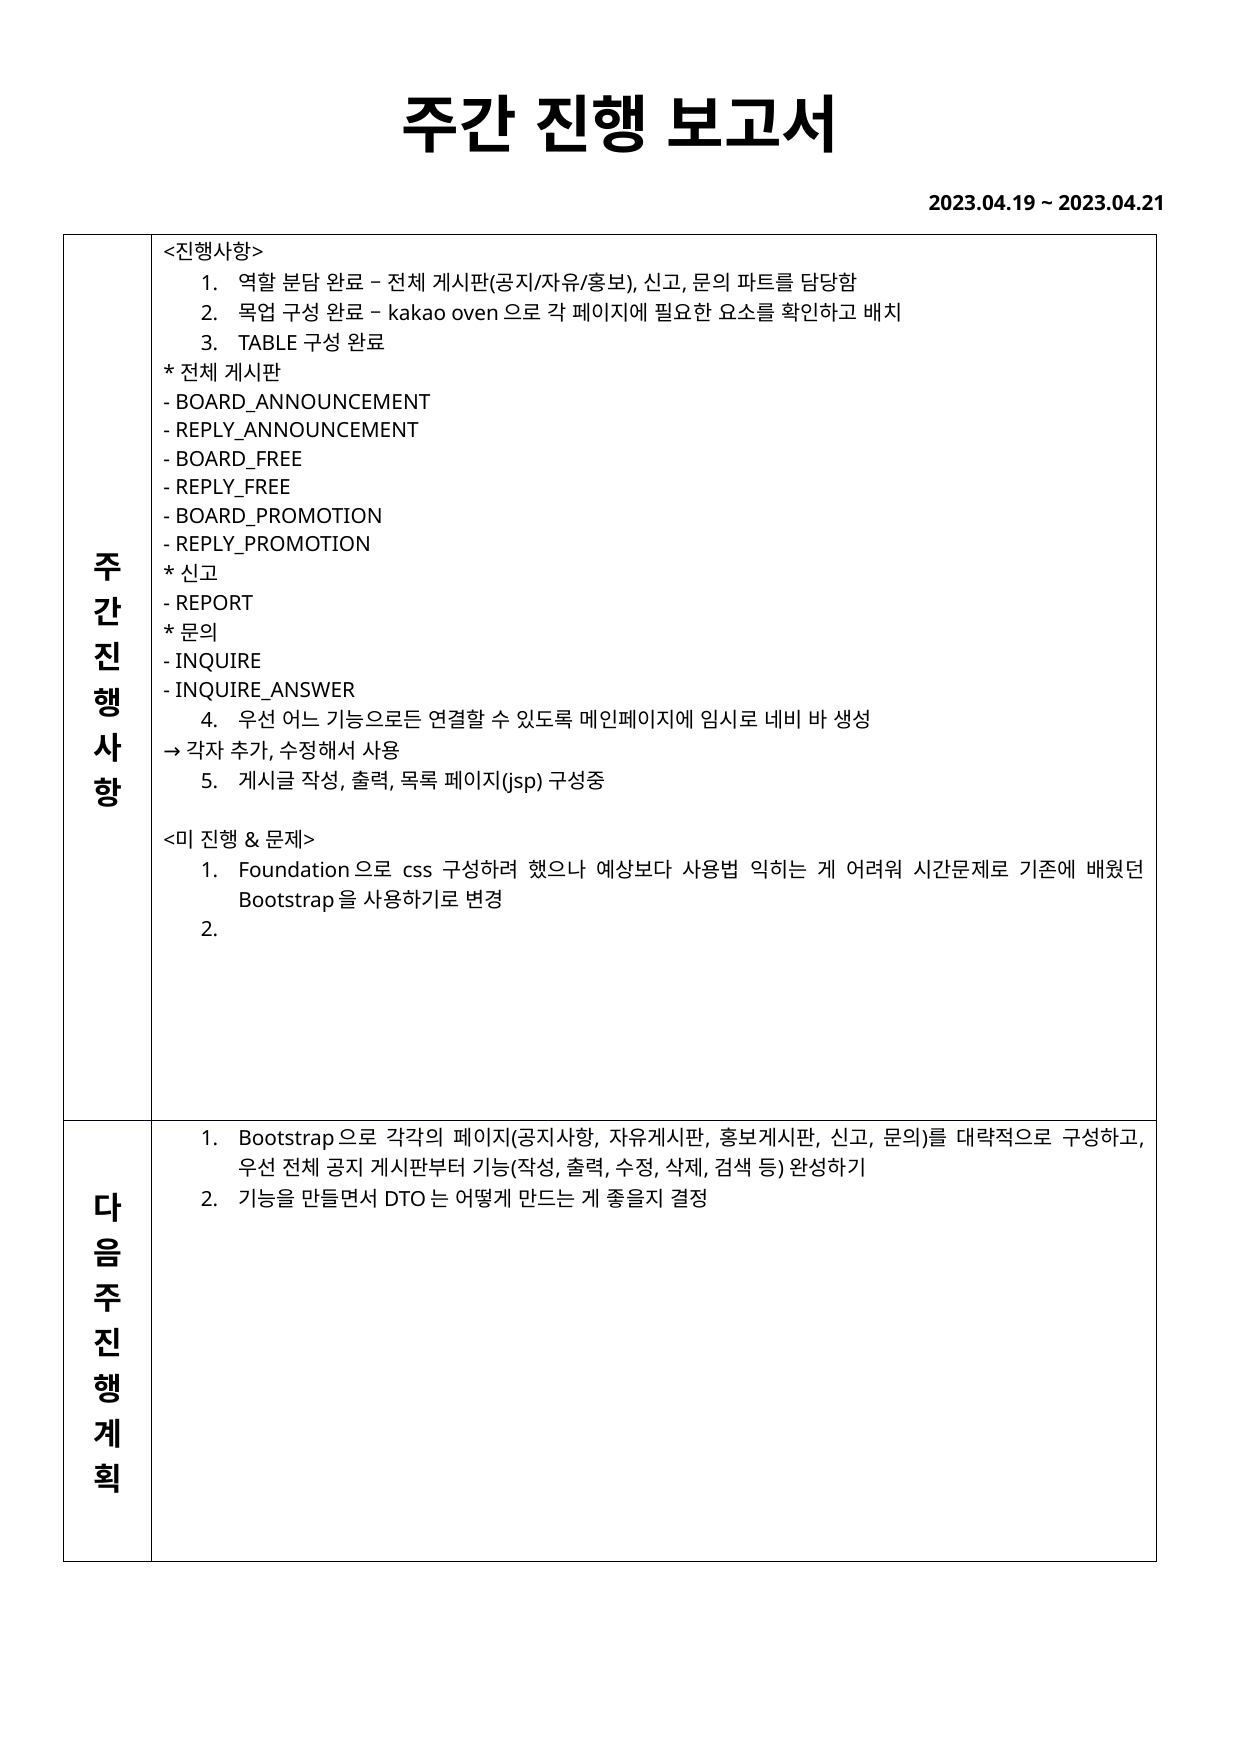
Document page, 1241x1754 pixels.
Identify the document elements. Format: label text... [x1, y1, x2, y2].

table_header <진행사항> 역할 분담 완료 – 전체 게시판(공지/자유/홍보), 신고, 문의 파트를 담당함 목업 구성 완료 – kakao oven으로 각 페이지에 필요한 요소를 확인하고 배치 TABLE 구성 완료 * 전체 게시판 - BOARD_ANNOUNCEMENT - REPLY_ANNOUNCEMENT - BOARD_FREE - REPLY_FREE - BOARD_PROMOTION - REPLY_PROMOTION * 신고 - REPORT * 문의 - INQUIRE - INQUIRE_ANSWER 우선 어느 기능으로든 연결할 수 있도록 메인페이지에 임시로 네비 바 생성 → 각자 추가, 수정해서 사용 게시글 작성, 출력, 목록 페이지(jsp) 구성중 <미 진행 & 문제> Foundation으로 css 구성하려 했으나 예상보다 사용법 익히는 게 어려워 시간문제로 기존에 배웠던 Bootstrap을 사용하기로 변경 [152, 235, 1156, 1120]
table_cell Bootstrap으로 각각의 페이지(공지사항, 자유게시판, 홍보게시판, 신고, 문의)를 대략적으로 구성하고, 우선 전체 공지 게시판부터 기능(작성, 출력, 수정, 삭제, 검색 등) 완성하기 기능을 만들면서 DTO는 어떻게 만드는 게 좋을지 결정 [152, 1121, 1156, 1561]
table_header 주 간 진 행 사 항 [64, 235, 151, 1120]
table_cell 다 음 주 진 행 계 획 [64, 1121, 151, 1561]
text 2023.04.19 ~ 2023.04.21 [75, 188, 1165, 216]
text 주간 진행 보고서 [75, 75, 1165, 166]
